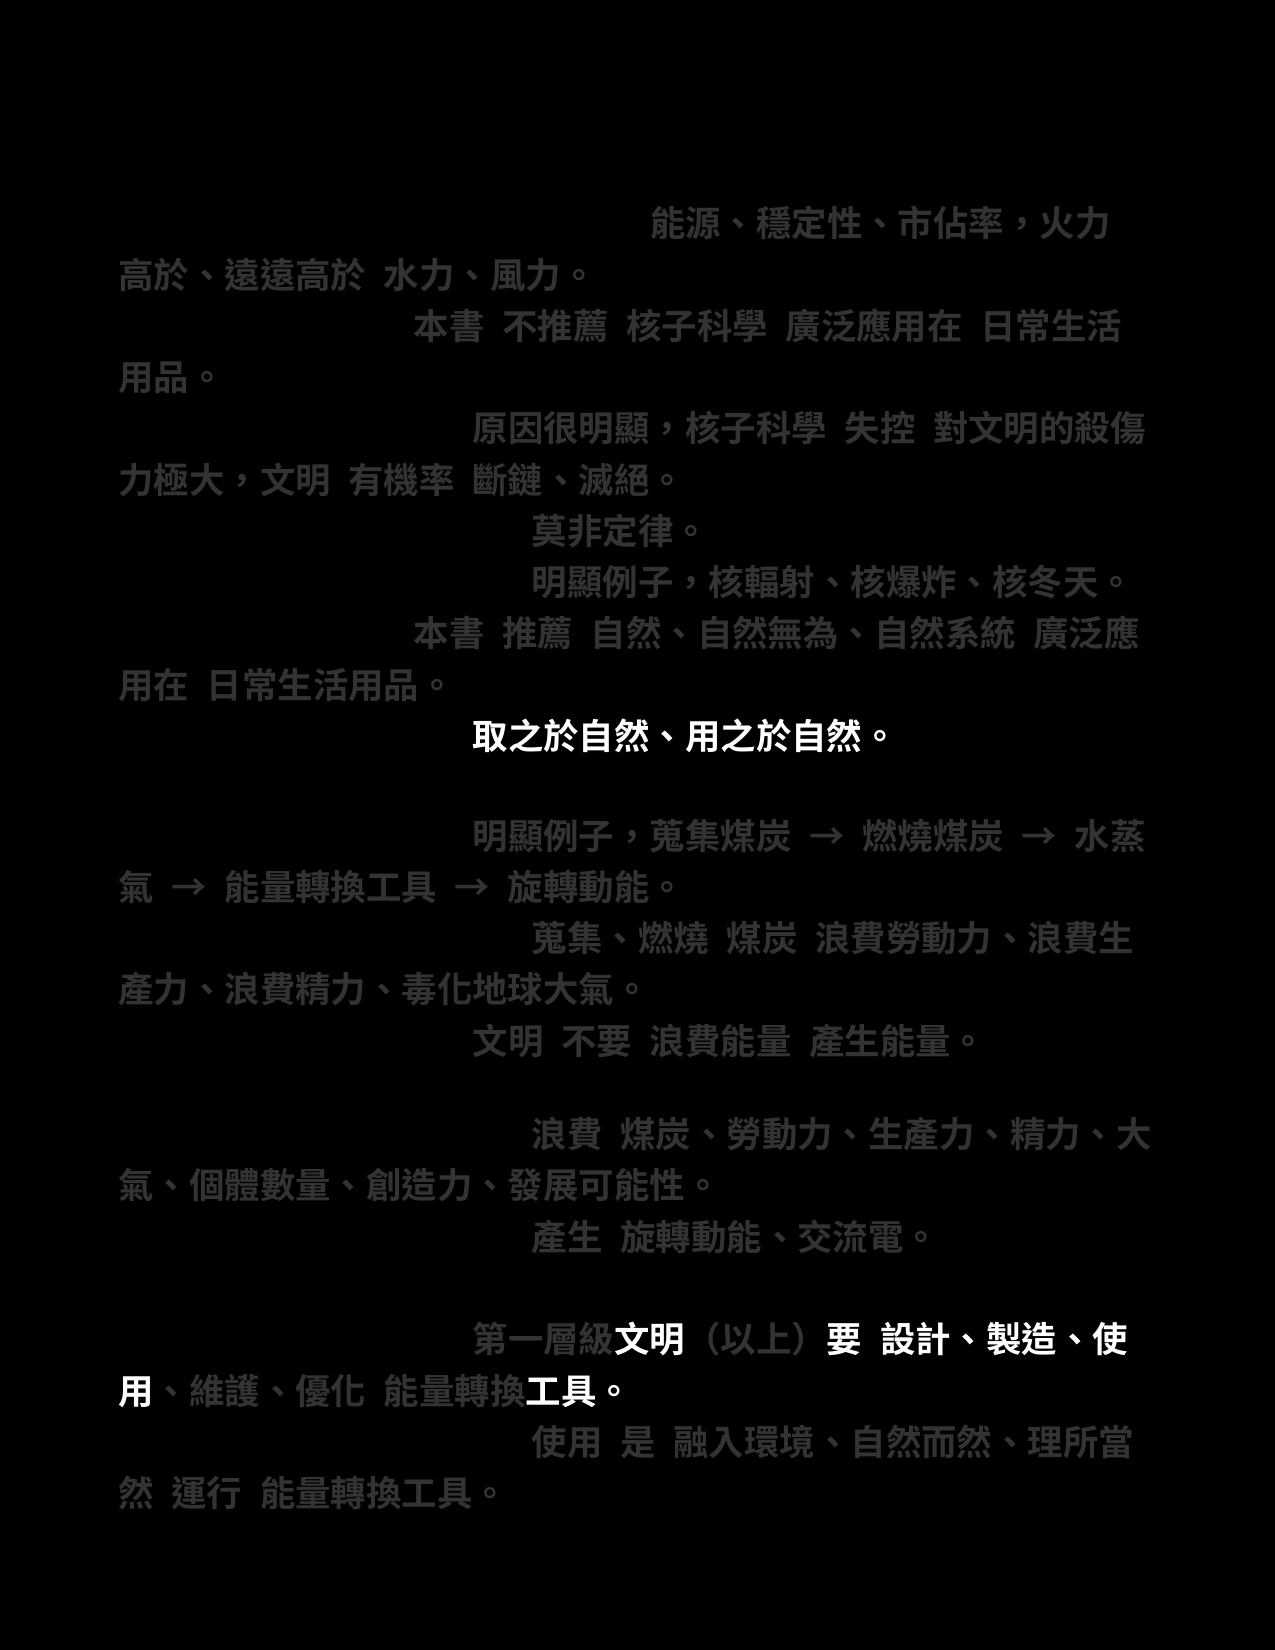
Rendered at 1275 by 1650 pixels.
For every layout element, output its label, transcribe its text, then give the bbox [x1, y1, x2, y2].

text 浪費 煤炭、勞動力、生產力、精力、大氣、個體數量、創造力、發展可能性。 [118, 1107, 1157, 1209]
text 文明 不要 浪費能量 產生能量。（能源發展，<?a>宗量層級 → <?a+1>宗量層級） [118, 1013, 1157, 1107]
text 蒐集、燃燒 煤炭 浪費勞動力、浪費生產力、浪費精力、毒化地球大氣。 [118, 911, 1157, 1013]
text 明顯例子，蒐集煤炭 → 燃燒煤炭 → 水蒸氣 → 能量轉換工具 → 旋轉動能。 [118, 808, 1157, 911]
text 取之於自然、用之於自然。（能源發展，第（a）層級法則 → 第（a+1）層級法則） [118, 708, 1157, 808]
text 第一層級文明（以上）要 設計、製造、使用、維護、優化 能量轉換工具。 [118, 1312, 1157, 1414]
text 本書 推薦 自然、自然無為、自然系統 廣泛應用在 日常生活用品。 [118, 606, 1157, 708]
text 本書 不推薦 核子科學 廣泛應用在 日常生活用品。 [118, 298, 1157, 401]
text 明顯例子，核輻射、核爆炸、核冬天。 [118, 554, 1157, 606]
text 產生 旋轉動能、交流電。（n >= a >= u） [118, 1209, 1157, 1312]
text 使用 是 融入環境、自然而然、理所當然 運行 能量轉換工具。（、通用型工具） [118, 1414, 1157, 1517]
text 莫非定律。 [118, 503, 1157, 554]
text 原因很明顯，核子科學 失控 對文明的殺傷力極大，文明 有機率 斷鏈、滅絕。 [118, 401, 1157, 503]
text 能源、穩定性、市佔率，火力 高於、遠遠高於 水力、風力。 [118, 196, 1157, 298]
